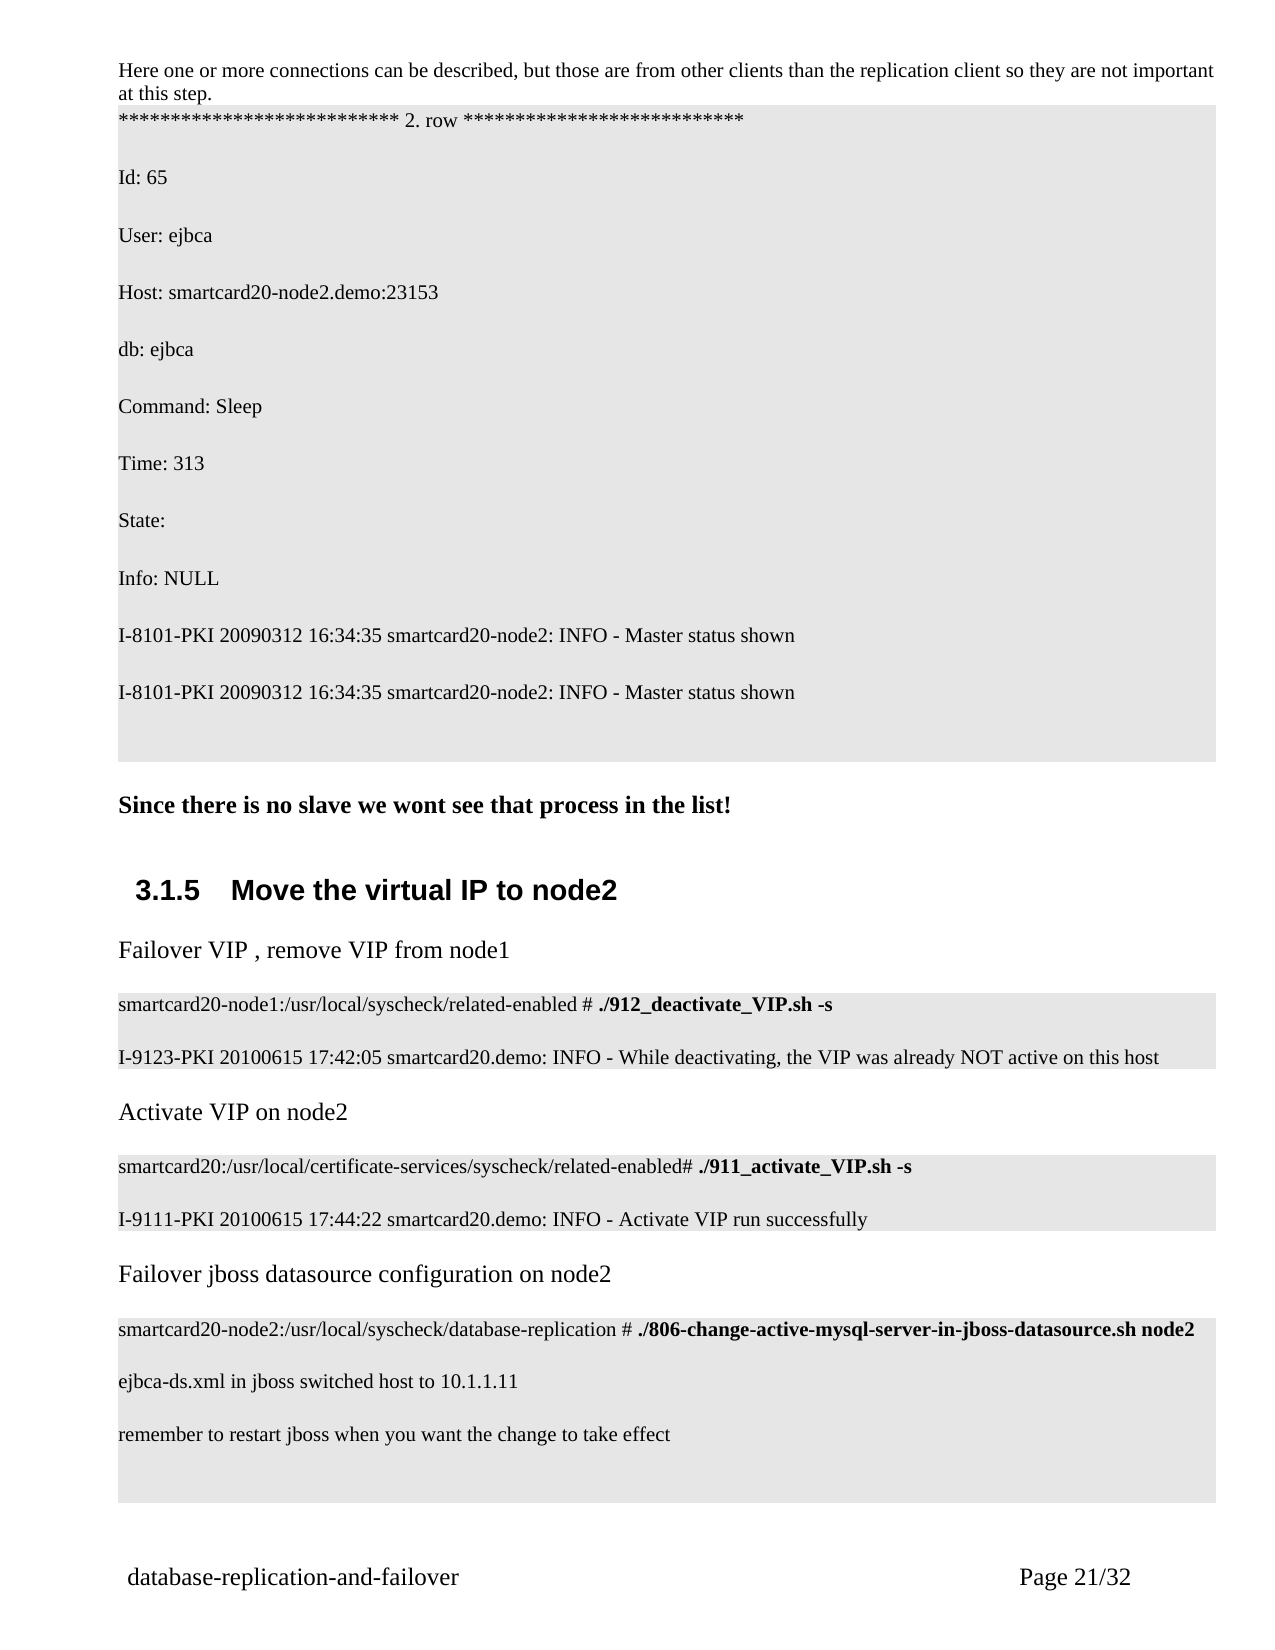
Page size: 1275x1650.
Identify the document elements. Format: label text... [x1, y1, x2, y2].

text ejbca-ds.xml in jboss switched host to 10.1.1.11 [118, 1370, 1216, 1393]
text db: ejbca [118, 334, 1216, 362]
subtitle Move the virtual IP to node2 [127, 874, 1207, 906]
text Host: smartcard20-node2.demo:23153 [118, 277, 1216, 304]
text Failover VIP , remove VIP from node1 [118, 936, 1216, 963]
text Activate VIP on node2 [118, 1098, 1216, 1126]
text smartcard20-node1:/usr/local/syscheck/related-enabled # ./912_deactivate_VIP.sh -s [118, 993, 1216, 1016]
text I-8101-PKI 20090312 16:34:35 smartcard20-node2: INFO - Master status shown [118, 677, 1216, 705]
text Here one or more connections can be described, but those are from other clients than the replication client so they are not important at this step. [118, 59, 1216, 105]
text Failover jboss datasource configuration on node2 [118, 1261, 1216, 1288]
text Id: 65 [118, 162, 1216, 190]
text Since there is no slave we wont see that process in the list! [118, 792, 1216, 819]
text Info: NULL [118, 563, 1216, 591]
text User: ejbca [118, 220, 1216, 247]
text *************************** 2. row *************************** [118, 105, 1216, 133]
text smartcard20-node2:/usr/local/syscheck/database-replication # ./806-change-active-mysql-server-in-jboss-datasource.sh node2 [118, 1318, 1216, 1341]
text Command: Sleep [118, 391, 1216, 419]
text remember to restart jboss when you want the change to take effect [118, 1423, 1216, 1446]
text State: [118, 506, 1216, 533]
text smartcard20:/usr/local/certificate-services/syscheck/related-enabled# ./911_activate_VIP.sh -s [118, 1155, 1216, 1178]
text I-8101-PKI 20090312 16:34:35 smartcard20-node2: INFO - Master status shown [118, 620, 1216, 648]
text Time: 313 [118, 448, 1216, 476]
text I-9123-PKI 20100615 17:42:05 smartcard20.demo: INFO - While deactivating, the VIP was already NOT active on this host [118, 1046, 1216, 1069]
text I-9111-PKI 20100615 17:44:22 smartcard20.demo: INFO - Activate VIP run successfully [118, 1208, 1216, 1231]
